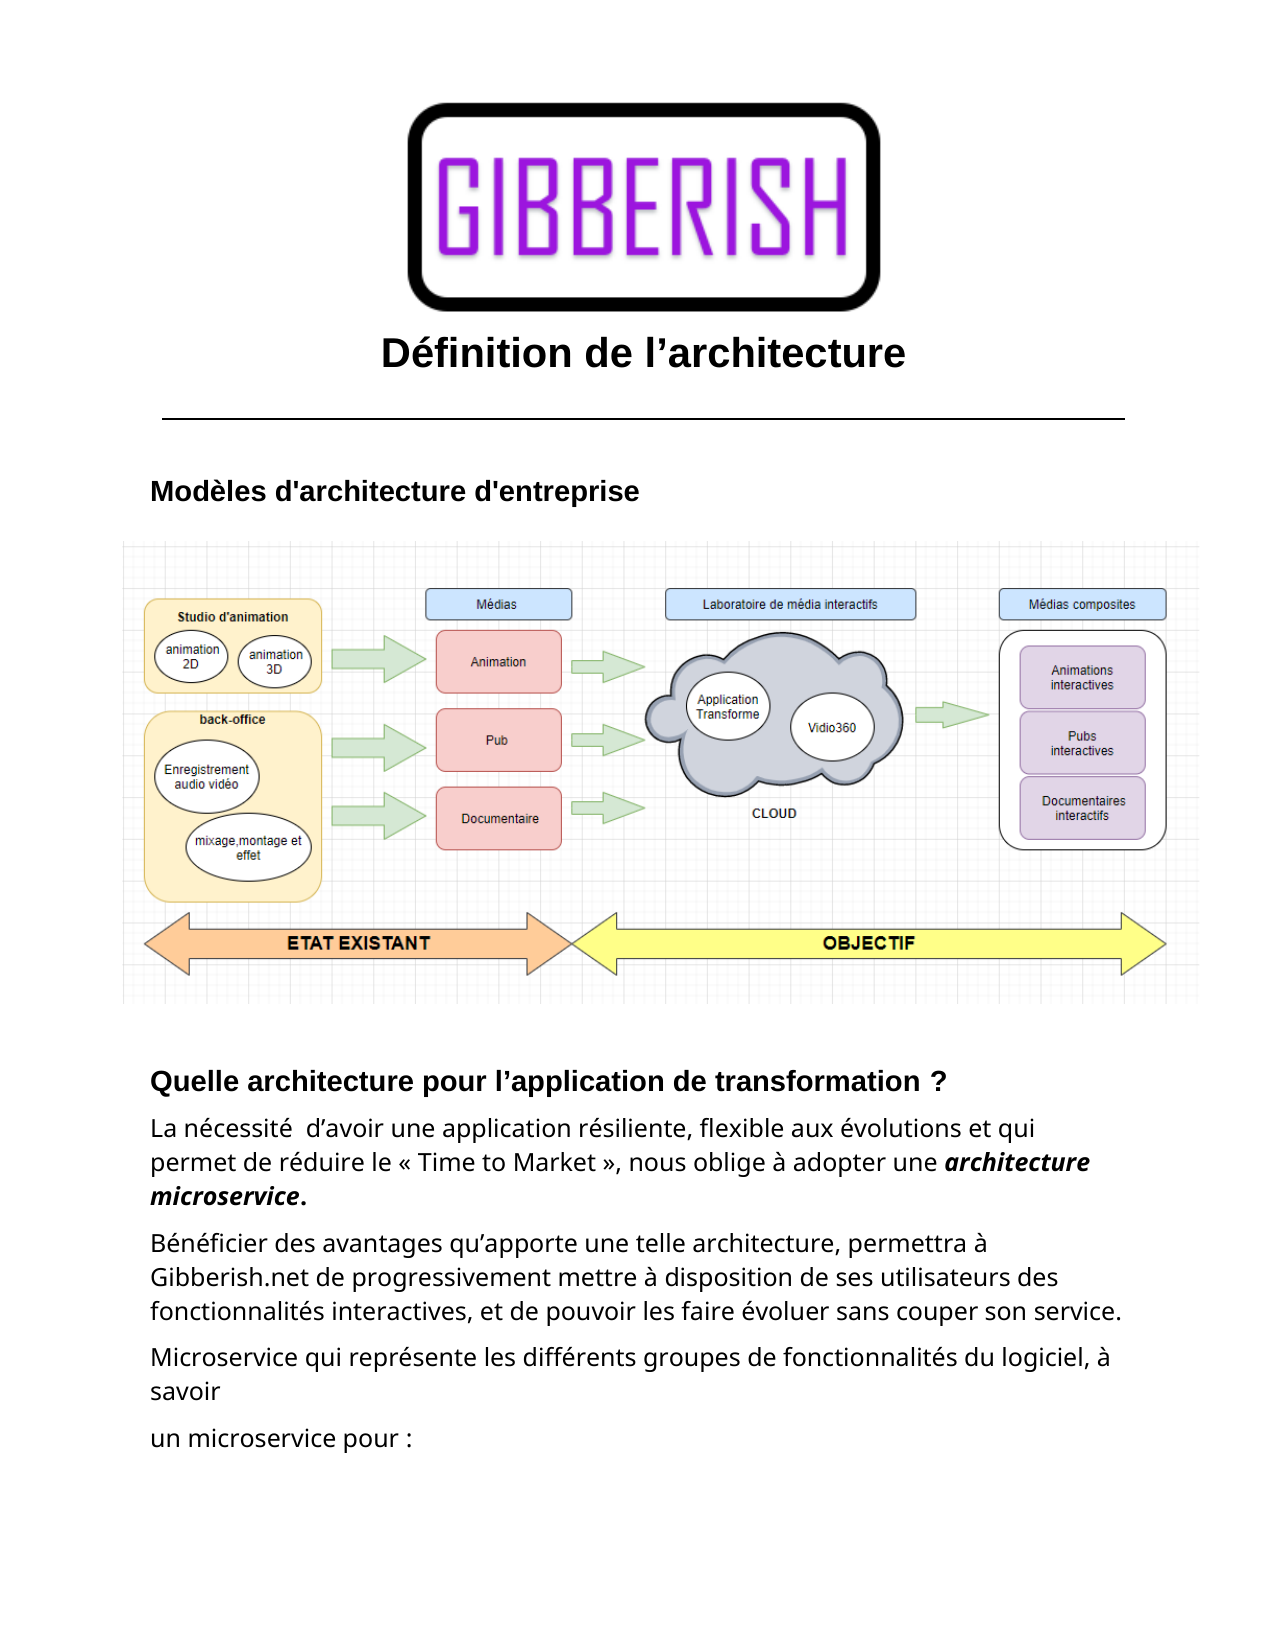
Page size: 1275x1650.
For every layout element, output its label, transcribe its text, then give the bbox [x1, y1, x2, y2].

subtitle Quelle architecture pour l’application de transformation ? [150, 1064, 1125, 1098]
picture [122, 541, 1200, 1004]
text Microservice qui représente les différents groupes de fonctionnalités du logiciel, à savoir [150, 1340, 1125, 1408]
picture [394, 86, 893, 329]
subtitle Modèles d'architecture d'entreprise [150, 474, 1125, 507]
text La nécessité d’avoir une application résiliente, flexible aux évolutions et qui permet de réduire le « Time to Market », nous oblige à adopter une architecture microservice. [150, 1111, 1125, 1213]
text un microservice pour : [150, 1421, 1125, 1454]
text Bénéficier des avantages qu’apporte une telle architecture, permettra à Gibberish.net de progressivement mettre à disposition de ses utilisateurs des fonctionnalités interactives, et de pouvoir les faire évoluer sans couper son service. [150, 1225, 1125, 1327]
